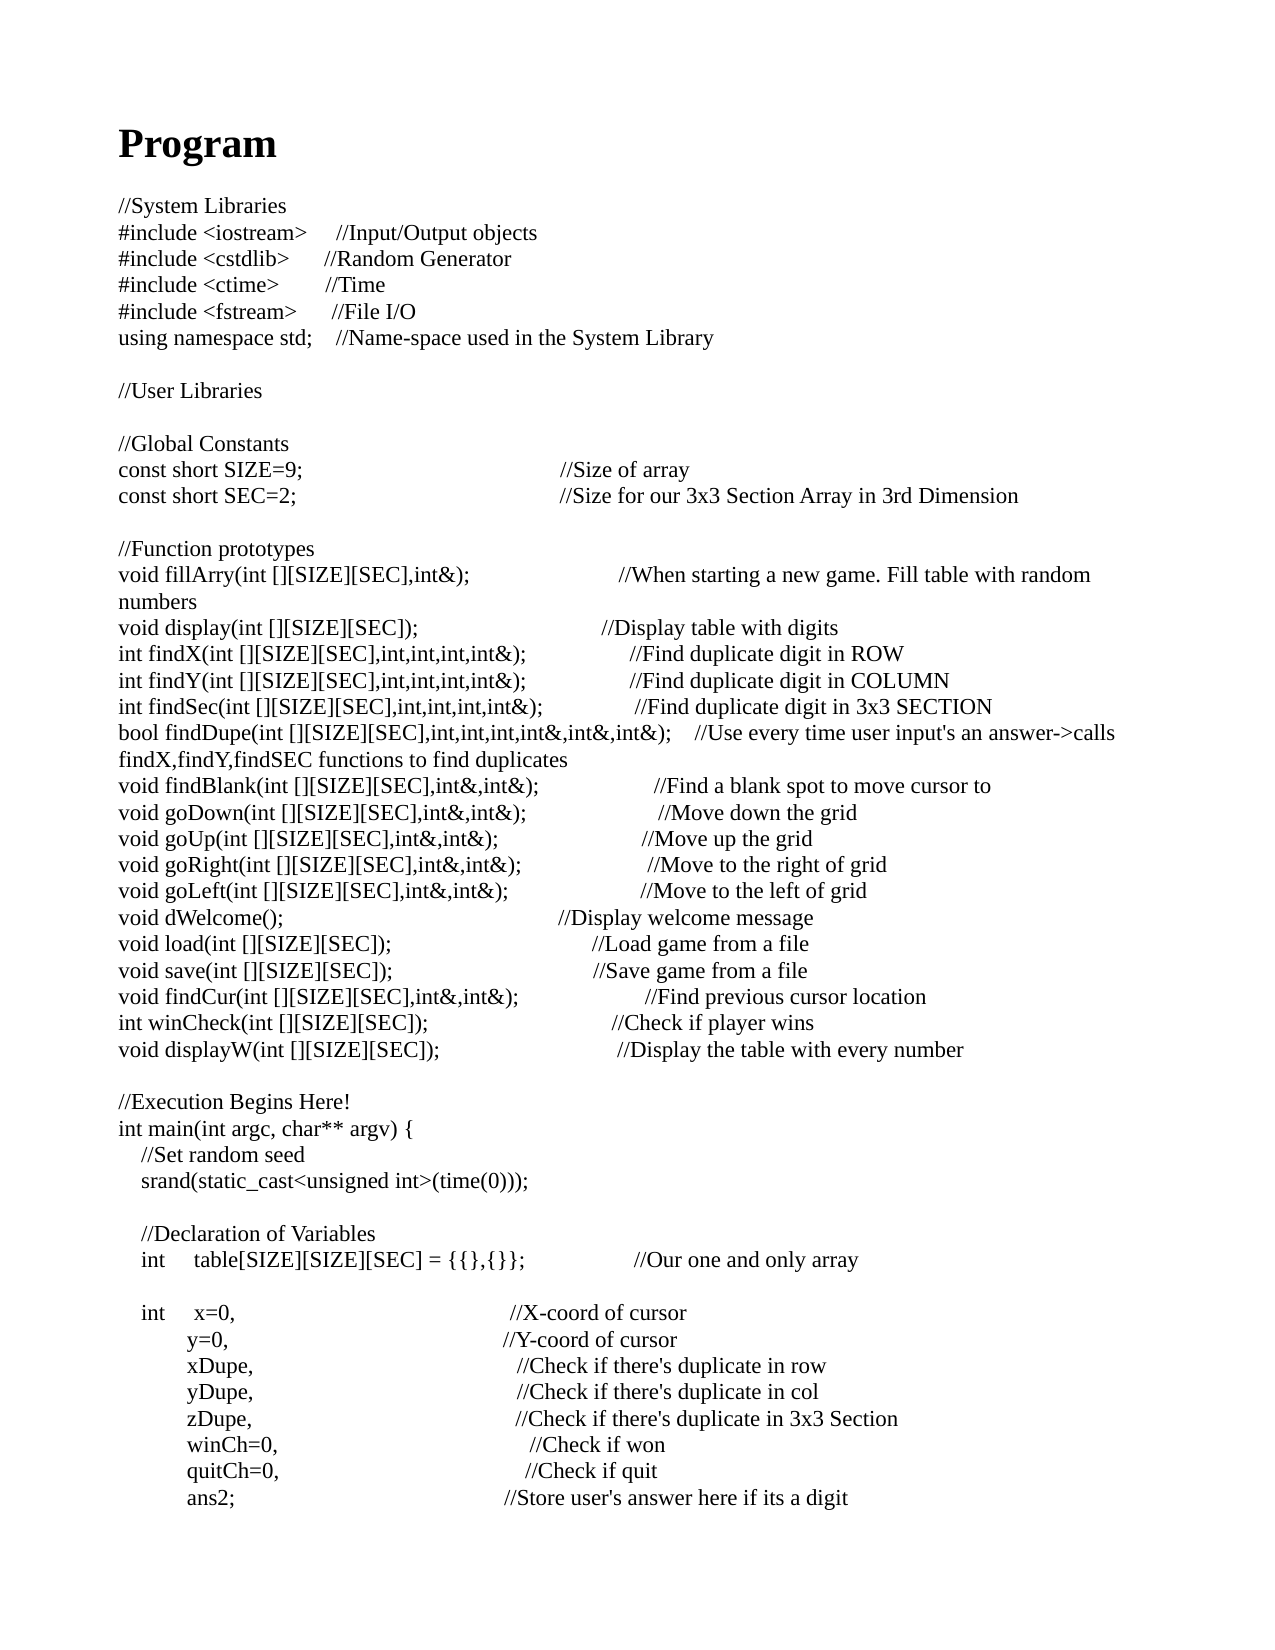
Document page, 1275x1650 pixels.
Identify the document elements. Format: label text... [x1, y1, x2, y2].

text ans2; //Store user's answer here if its a digit [118, 1484, 1157, 1510]
text void display(int [][SIZE][SEC]); //Display table with digits [118, 614, 1157, 640]
text yDupe, //Check if there's duplicate in col [118, 1378, 1157, 1405]
text void findBlank(int [][SIZE][SEC],int&,int&); //Find a blank spot to move cursor to [118, 772, 1157, 798]
text using namespace std; //Name-space used in the System Library [118, 324, 1157, 351]
text void save(int [][SIZE][SEC]); //Save game from a file [118, 957, 1157, 983]
text //Set random seed [118, 1141, 1157, 1167]
text void goRight(int [][SIZE][SEC],int&,int&); //Move to the right of grid [118, 851, 1157, 878]
text int main(int argc, char** argv) { [118, 1115, 1157, 1141]
text void fillArry(int [][SIZE][SEC],int&); //When starting a new game. Fill table with random numbers [118, 561, 1157, 614]
text srand(static_cast<unsigned int>(time(0))); [118, 1167, 1157, 1194]
text void goLeft(int [][SIZE][SEC],int&,int&); //Move to the left of grid [118, 878, 1157, 904]
text zDupe, //Check if there's duplicate in 3x3 Section [118, 1405, 1157, 1431]
text #include <ctime> //Time [118, 271, 1157, 298]
text #include <iostream> //Input/Output objects [118, 219, 1157, 245]
text int table[SIZE][SIZE][SEC] = {{},{}}; //Our one and only array [118, 1247, 1157, 1273]
text Program [118, 118, 1157, 166]
text const short SEC=2; //Size for our 3x3 Section Array in 3rd Dimension [118, 482, 1157, 509]
text #include <fstream> //File I/O [118, 298, 1157, 324]
text y=0, //Y-coord of cursor [118, 1326, 1157, 1352]
text void goDown(int [][SIZE][SEC],int&,int&); //Move down the grid [118, 798, 1157, 825]
text //Global Constants [118, 429, 1157, 456]
text void dWelcome(); //Display welcome message [118, 904, 1157, 930]
text const short SIZE=9; //Size of array [118, 456, 1157, 482]
text quitCh=0, //Check if quit [118, 1457, 1157, 1484]
text //Declaration of Variables [118, 1220, 1157, 1247]
text xDupe, //Check if there's duplicate in row [118, 1352, 1157, 1378]
text //System Libraries [118, 192, 1157, 219]
text int findX(int [][SIZE][SEC],int,int,int,int&); //Find duplicate digit in ROW [118, 640, 1157, 667]
text void displayW(int [][SIZE][SEC]); //Display the table with every number [118, 1036, 1157, 1062]
text //User Libraries [118, 377, 1157, 403]
text void findCur(int [][SIZE][SEC],int&,int&); //Find previous cursor location [118, 983, 1157, 1009]
text //Execution Begins Here! [118, 1088, 1157, 1115]
text int findSec(int [][SIZE][SEC],int,int,int,int&); //Find duplicate digit in 3x3 SECTION [118, 693, 1157, 719]
text int winCheck(int [][SIZE][SEC]); //Check if player wins [118, 1009, 1157, 1036]
text bool findDupe(int [][SIZE][SEC],int,int,int,int&,int&,int&); //Use every time user input's an answer->calls findX,findY,findSEC functions to find duplicates [118, 719, 1157, 772]
text //Function prototypes [118, 535, 1157, 561]
text void goUp(int [][SIZE][SEC],int&,int&); //Move up the grid [118, 825, 1157, 851]
text int x=0, //X-coord of cursor [118, 1299, 1157, 1326]
text int findY(int [][SIZE][SEC],int,int,int,int&); //Find duplicate digit in COLUMN [118, 667, 1157, 693]
text #include <cstdlib> //Random Generator [118, 245, 1157, 271]
text winCh=0, //Check if won [118, 1431, 1157, 1457]
text void load(int [][SIZE][SEC]); //Load game from a file [118, 930, 1157, 957]
